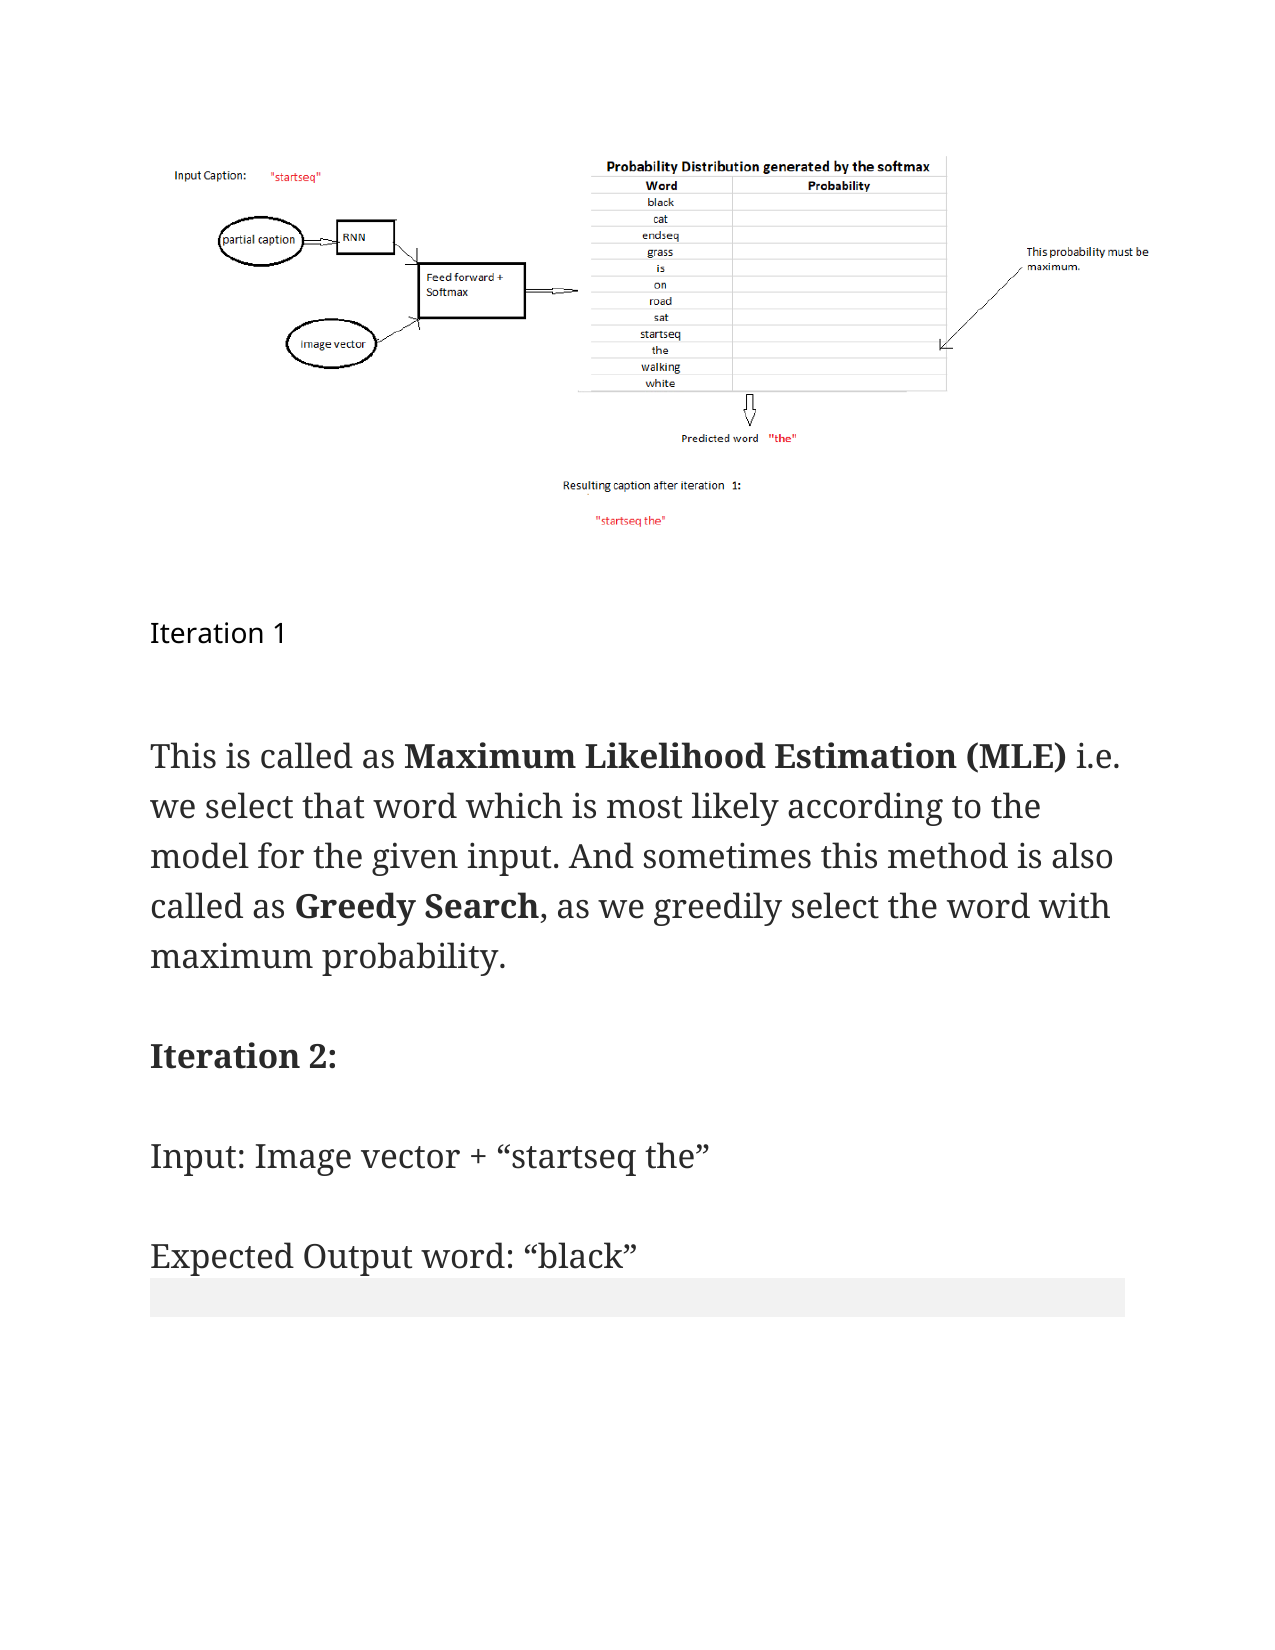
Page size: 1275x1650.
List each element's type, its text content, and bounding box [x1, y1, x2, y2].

text Iteration 2: [150, 1028, 1125, 1078]
text Expected Output word: “black” [150, 1228, 1125, 1278]
text Input: Image vector + “startseq the” [150, 1128, 1125, 1178]
text This is called as Maximum Likelihood Estimation (MLE) i.e. we select that word which is most likely according to the model for the given input. And sometimes this method is also called as Greedy Search, as we greedily select the word with maximum probability. [150, 728, 1125, 978]
text Iteration 1 [150, 613, 1125, 652]
